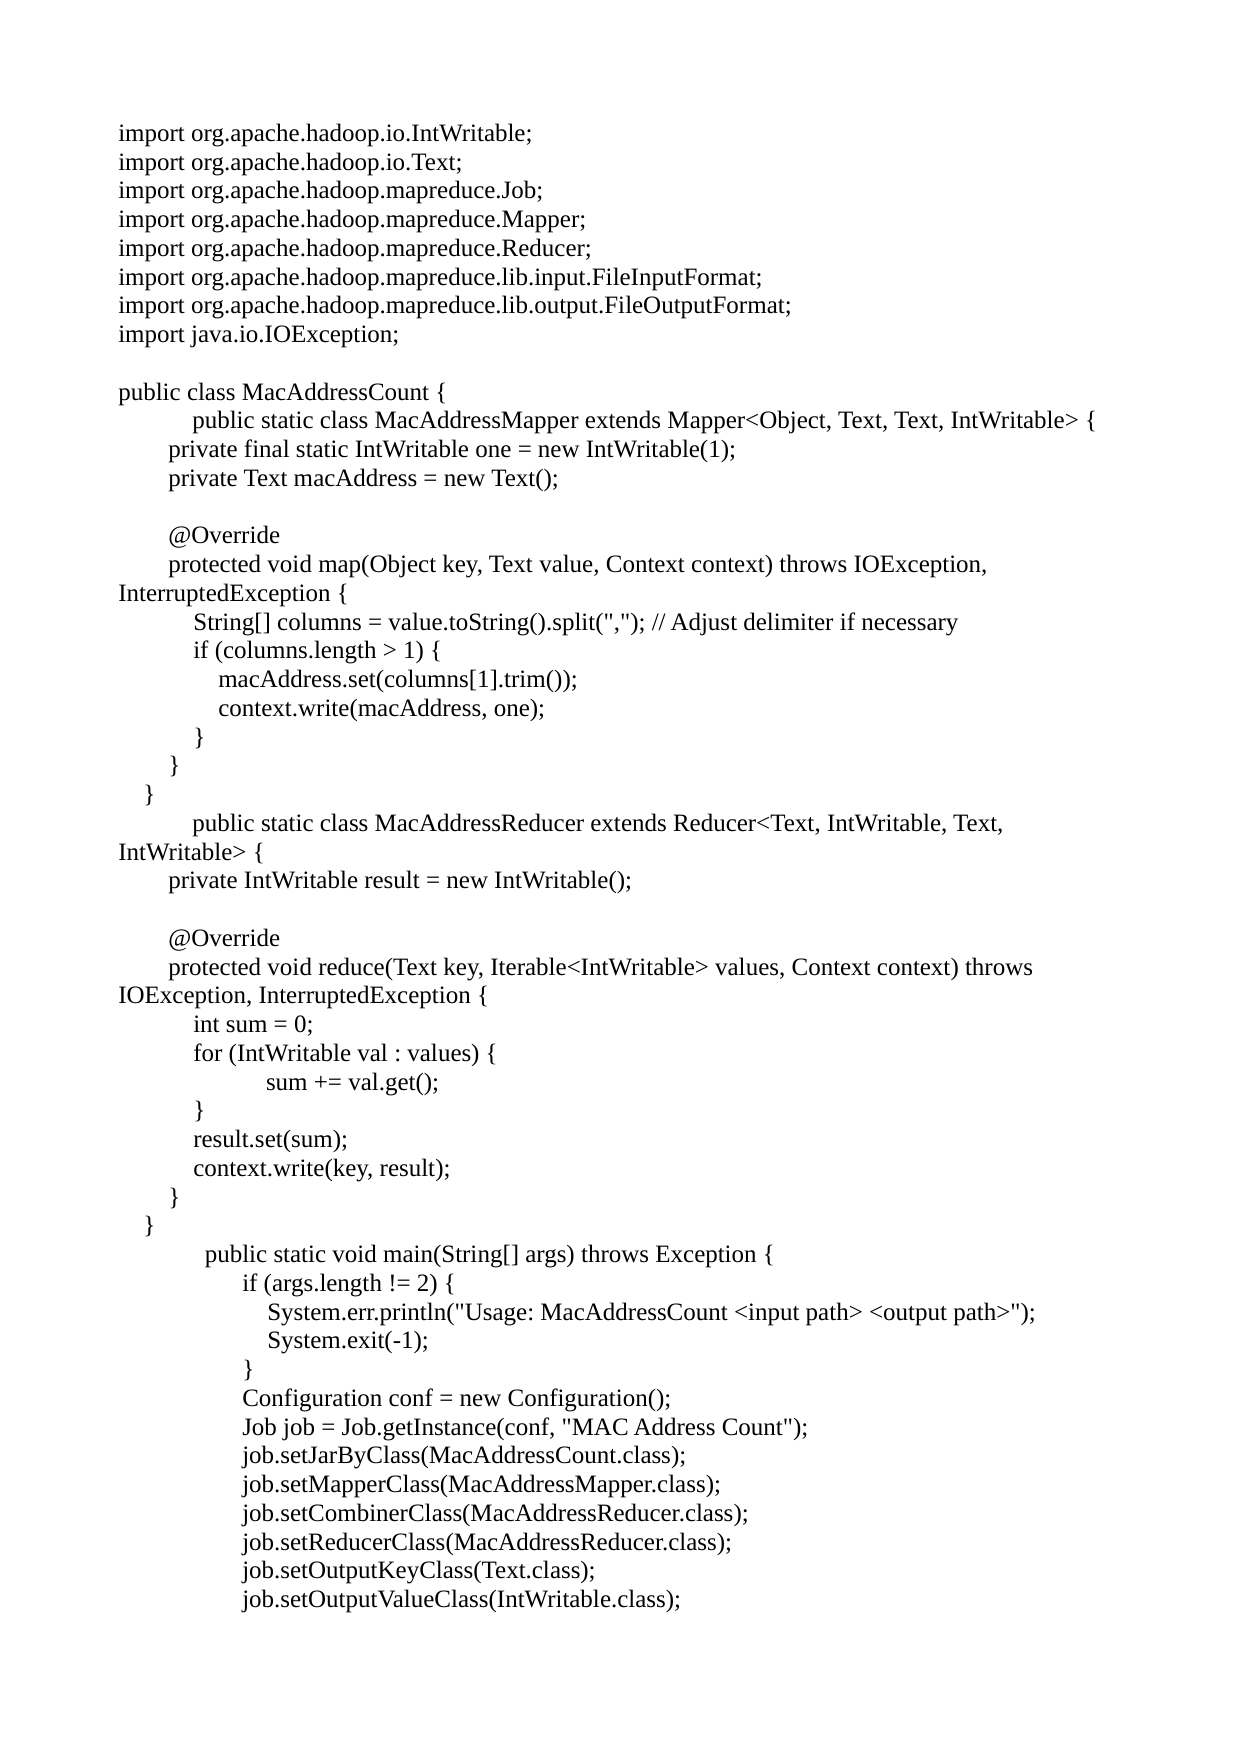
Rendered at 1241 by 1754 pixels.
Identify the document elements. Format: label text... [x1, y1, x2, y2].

text job.setReducerClass(MacAddressReducer.class); [118, 1527, 1122, 1556]
text job.setCombinerClass(MacAddressReducer.class); [118, 1498, 1122, 1527]
text macAddress.set(columns[1].trim()); [118, 664, 1122, 693]
text } [118, 722, 1122, 751]
text for (IntWritable val : values) { [118, 1038, 1122, 1067]
text } [118, 1096, 1122, 1124]
text System.exit(-1); [118, 1326, 1122, 1354]
text job.setMapperClass(MacAddressMapper.class); [118, 1469, 1122, 1498]
text private Text macAddress = new Text(); [118, 463, 1122, 492]
text System.err.println("Usage: MacAddressCount <input path> <output path>"); [118, 1297, 1122, 1326]
text import org.apache.hadoop.mapreduce.lib.input.FileInputFormat; [118, 262, 1122, 291]
text if (args.length != 2) { [118, 1268, 1122, 1297]
text job.setOutputKeyClass(Text.class); [118, 1556, 1122, 1584]
text public static void main(String[] args) throws Exception { [118, 1239, 1122, 1268]
text result.set(sum); [118, 1124, 1122, 1153]
text private IntWritable result = new IntWritable(); [118, 866, 1122, 894]
text sum += val.get(); [118, 1067, 1122, 1096]
text } [118, 1211, 1122, 1239]
text } [118, 1354, 1122, 1383]
text } [118, 751, 1122, 779]
text int sum = 0; [118, 1009, 1122, 1038]
text job.setJarByClass(MacAddressCount.class); [118, 1441, 1122, 1469]
text @Override [118, 521, 1122, 549]
text } [118, 1182, 1122, 1211]
text context.write(key, result); [118, 1153, 1122, 1182]
text import org.apache.hadoop.io.IntWritable; [118, 118, 1122, 147]
text context.write(macAddress, one); [118, 693, 1122, 722]
text Job job = Job.getInstance(conf, "MAC Address Count"); [118, 1412, 1122, 1441]
text public static class MacAddressMapper extends Mapper<Object, Text, Text, IntWritable> { [118, 406, 1122, 434]
text import java.io.IOException; [118, 319, 1122, 348]
text @Override [118, 923, 1122, 952]
text if (columns.length > 1) { [118, 636, 1122, 664]
text import org.apache.hadoop.mapreduce.Job; [118, 176, 1122, 204]
text } [118, 779, 1122, 808]
text protected void reduce(Text key, Iterable<IntWritable> values, Context context) throws IOException, InterruptedException { [118, 952, 1122, 1009]
text public static class MacAddressReducer extends Reducer<Text, IntWritable, Text, IntWritable> { [118, 808, 1122, 866]
text import org.apache.hadoop.io.Text; [118, 147, 1122, 176]
text private final static IntWritable one = new IntWritable(1); [118, 434, 1122, 463]
text import org.apache.hadoop.mapreduce.lib.output.FileOutputFormat; [118, 291, 1122, 319]
text import org.apache.hadoop.mapreduce.Reducer; [118, 233, 1122, 262]
text job.setOutputValueClass(IntWritable.class); [118, 1584, 1122, 1613]
text protected void map(Object key, Text value, Context context) throws IOException, InterruptedException { [118, 549, 1122, 607]
text String[] columns = value.toString().split(","); // Adjust delimiter if necessary [118, 607, 1122, 636]
text public class MacAddressCount { [118, 377, 1122, 406]
text import org.apache.hadoop.mapreduce.Mapper; [118, 204, 1122, 233]
text Configuration conf = new Configuration(); [118, 1383, 1122, 1412]
